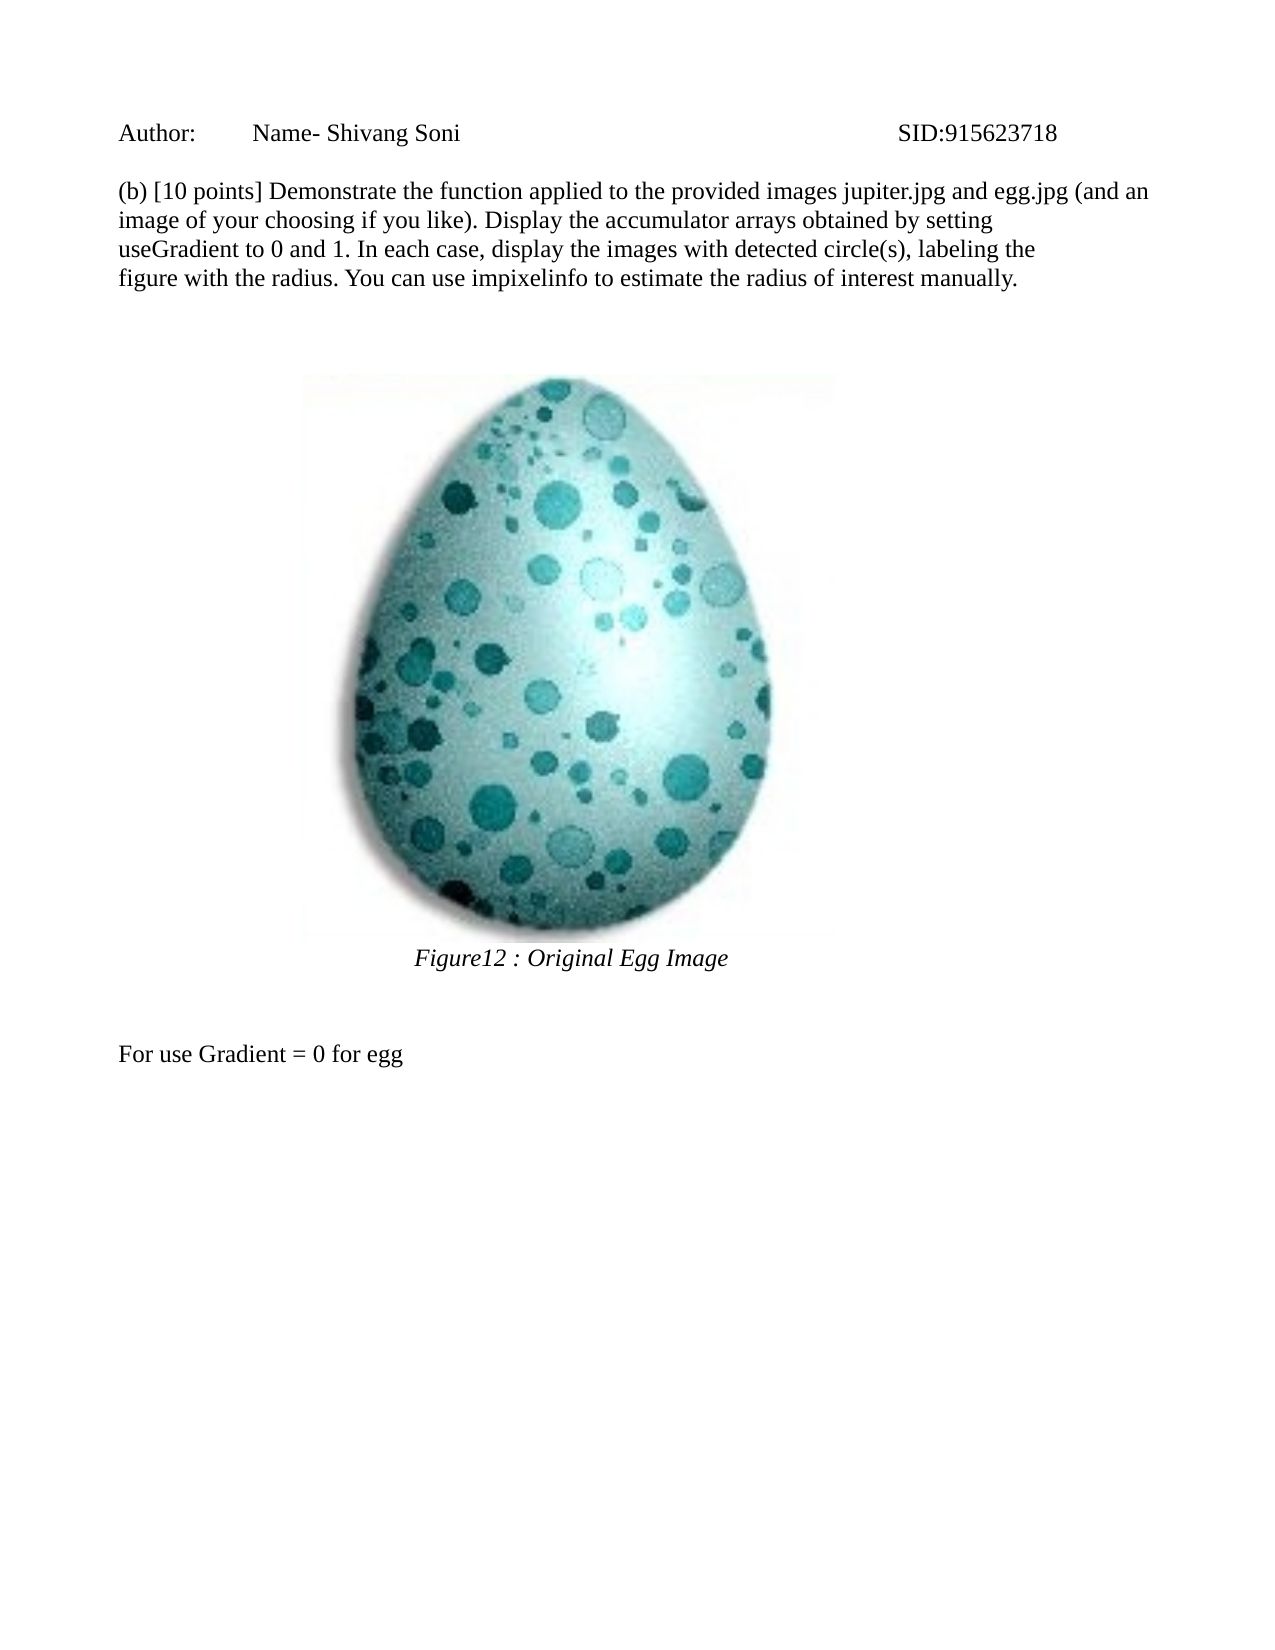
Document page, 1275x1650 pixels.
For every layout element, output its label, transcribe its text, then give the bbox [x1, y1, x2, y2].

text Figure12 : Original Egg Image [302, 943, 836, 972]
text (b) [10 points] Demonstrate the function applied to the provided images jupiter.jpg and egg.jpg (and an [118, 176, 1157, 205]
text image of your choosing if you like). Display the accumulator arrays obtained by setting [118, 205, 1157, 234]
text For use Gradient = 0 for egg [118, 1039, 1157, 1068]
text useGradient to 0 and 1. In each case, display the images with detected circle(s), labeling the [118, 234, 1157, 263]
picture [301, 374, 836, 943]
text figure with the radius. You can use impixelinfo to estimate the radius of interest manually. [118, 263, 1157, 291]
